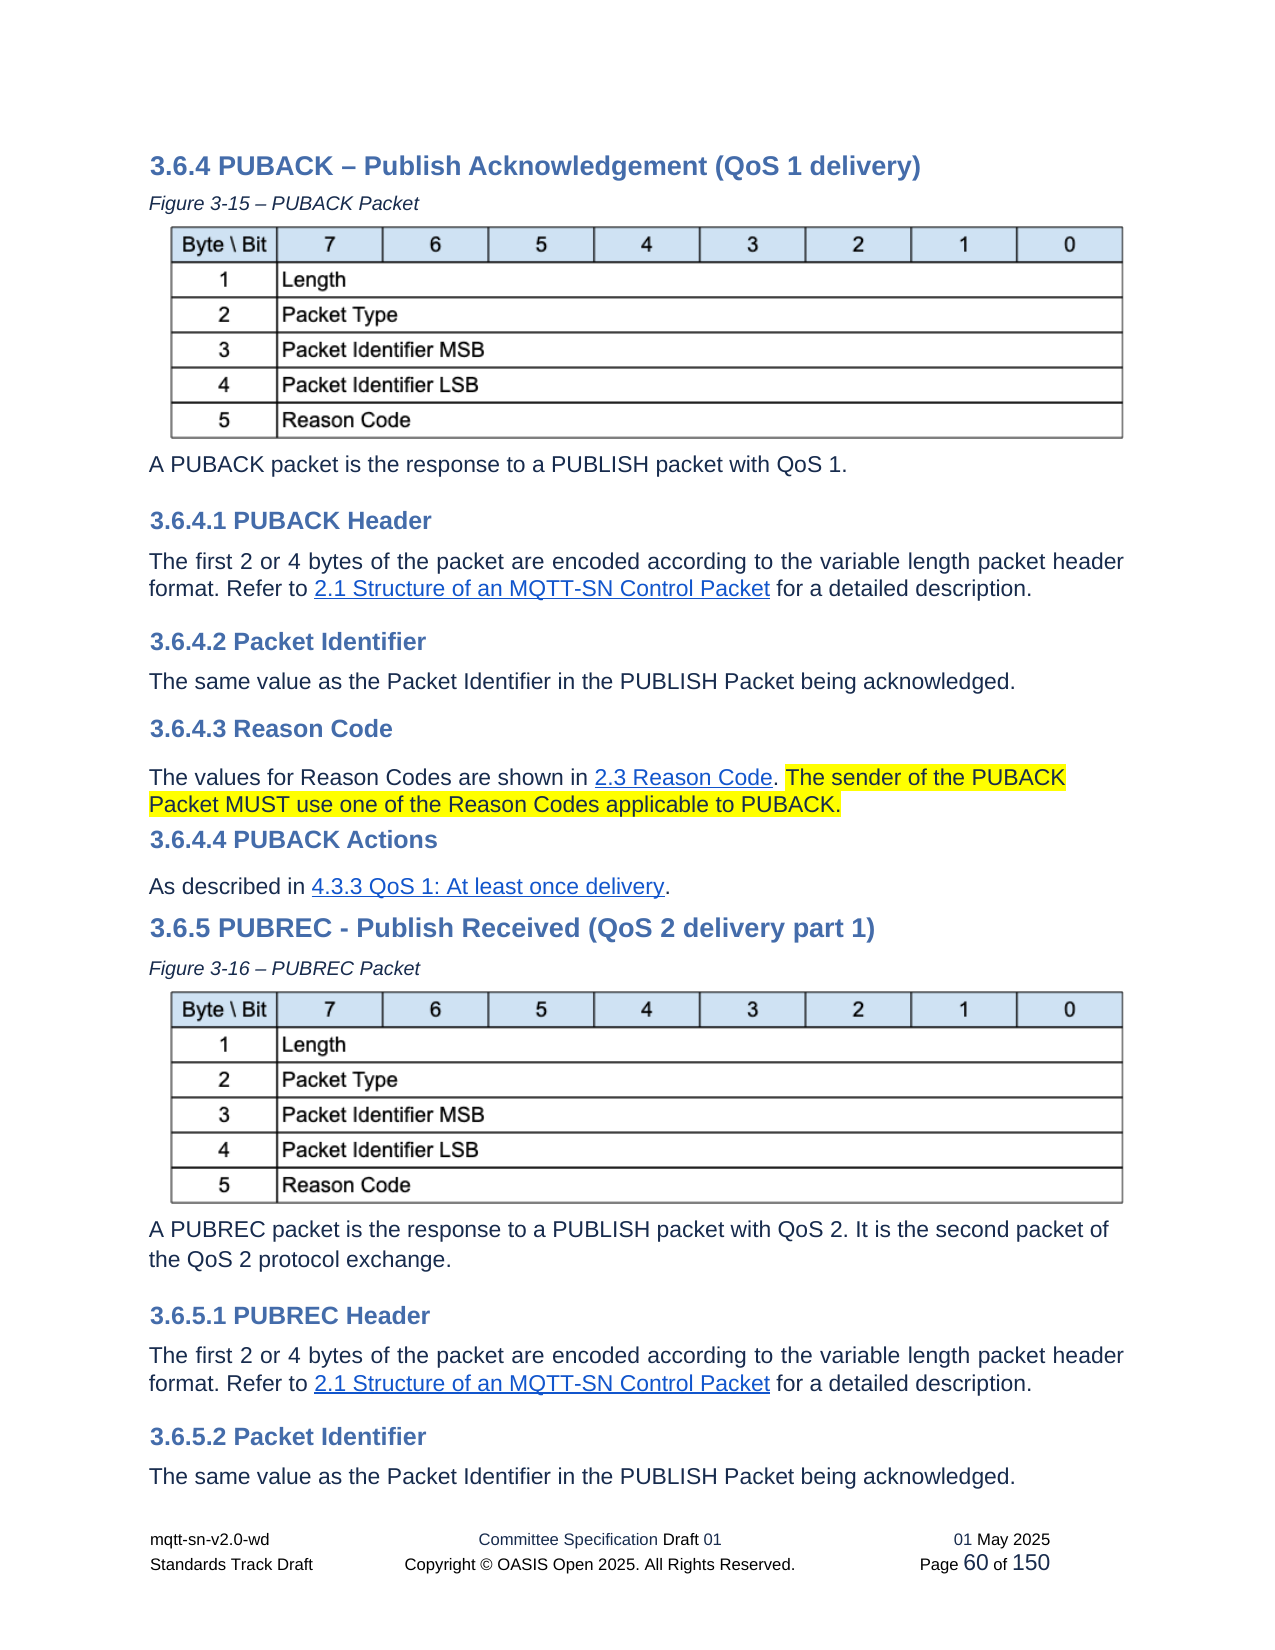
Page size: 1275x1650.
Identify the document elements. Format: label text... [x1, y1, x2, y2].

text The first 2 or 4 bytes of the packet are encoded according to the variable length packet header format. Refer to 2.1 Structure of an MQTT-SN Control Packet for a detailed description. [148, 548, 1124, 601]
subtitle 3.6.4.2 Packet Identifier [150, 627, 1124, 656]
picture [148, 226, 1124, 439]
subtitle 3.6.5.2 Packet Identifier [150, 1422, 1124, 1450]
text The first 2 or 4 bytes of the packet are encoded according to the variable length packet header format. Refer to 2.1 Structure of an MQTT-SN Control Packet for a detailed description. [148, 1342, 1124, 1396]
text As described in 4.3.3 QoS 1: At least once delivery. [148, 873, 1124, 899]
subtitle 3.6.5 PUBREC - Publish Received (QoS 2 delivery part 1) [150, 912, 1124, 943]
subtitle 3.6.4.4 PUBACK Actions [150, 825, 1124, 854]
picture [148, 991, 1124, 1204]
subtitle 3.6.4.1 PUBACK Header [150, 506, 1124, 535]
text The values for Reason Codes are shown in 2.3 Reason Code. The sender of the PUBACK Packet MUST use one of the Reason Codes applicable to PUBACK. [148, 764, 1124, 817]
text Figure 3-16 – PUBREC Packet [148, 957, 1124, 979]
text The same value as the Packet Identifier in the PUBLISH Packet being acknowledged. [148, 1463, 1124, 1489]
text A PUBACK packet is the response to a PUBLISH packet with QoS 1. [148, 451, 1124, 477]
subtitle 3.6.4.3 Reason Code [150, 714, 1124, 743]
subtitle 3.6.4 PUBACK – Publish Acknowledgement (QoS 1 delivery) [150, 150, 1124, 181]
text Figure 3-15 – PUBACK Packet [148, 192, 1124, 215]
subtitle 3.6.5.1 PUBREC Header [150, 1301, 1124, 1330]
text The same value as the Packet Identifier in the PUBLISH Packet being acknowledged. [148, 668, 1124, 694]
text A PUBREC packet is the response to a PUBLISH packet with QoS 2. It is the second packet of the QoS 2 protocol exchange. [148, 1216, 1124, 1272]
